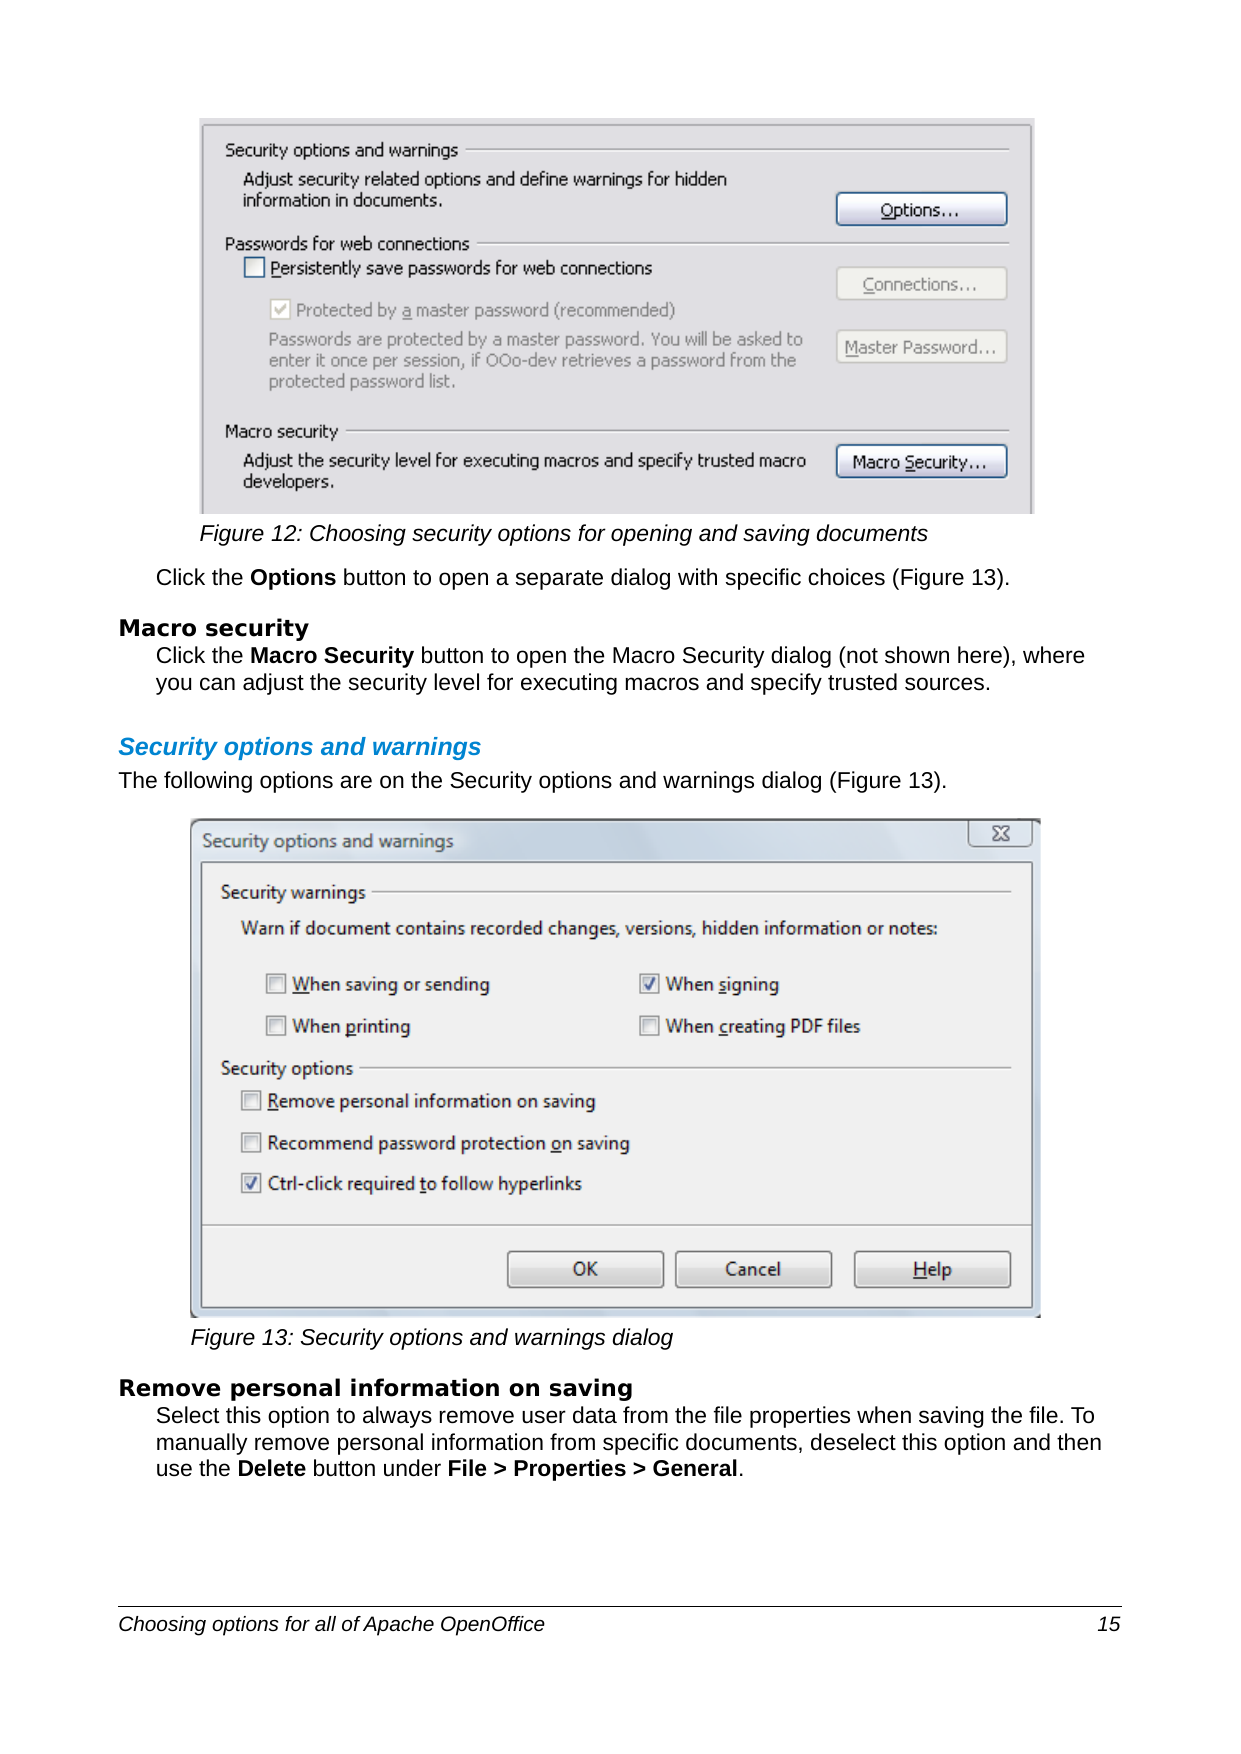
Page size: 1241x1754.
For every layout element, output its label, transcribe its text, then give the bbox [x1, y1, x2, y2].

text Click the Macro Security button to open the Macro Security dialog (not shown here), where you can adjust the security level for executing macros and specify trusted sources. [156, 642, 1122, 695]
picture [190, 818, 1041, 1318]
text Macro security [118, 616, 1122, 642]
subtitle Security options and warnings [118, 732, 1122, 761]
text Select this option to always remove user data from the file properties when saving the file. To manually remove personal information from specific documents, deselect this option and then use the Delete button under File > Properties > General. [156, 1402, 1122, 1481]
text Click the Options button to open a separate dialog with specific choices (Figure 13). [156, 564, 1122, 591]
text The following options are on the Security options and warnings dialog (Figure 13). [118, 767, 1122, 794]
text Remove personal information on saving [118, 1376, 1122, 1402]
text Figure 13: Security options and warnings dialog [190, 1324, 1044, 1351]
text Figure 12: Choosing security options for opening and saving documents [199, 520, 1034, 547]
picture [199, 118, 1035, 514]
